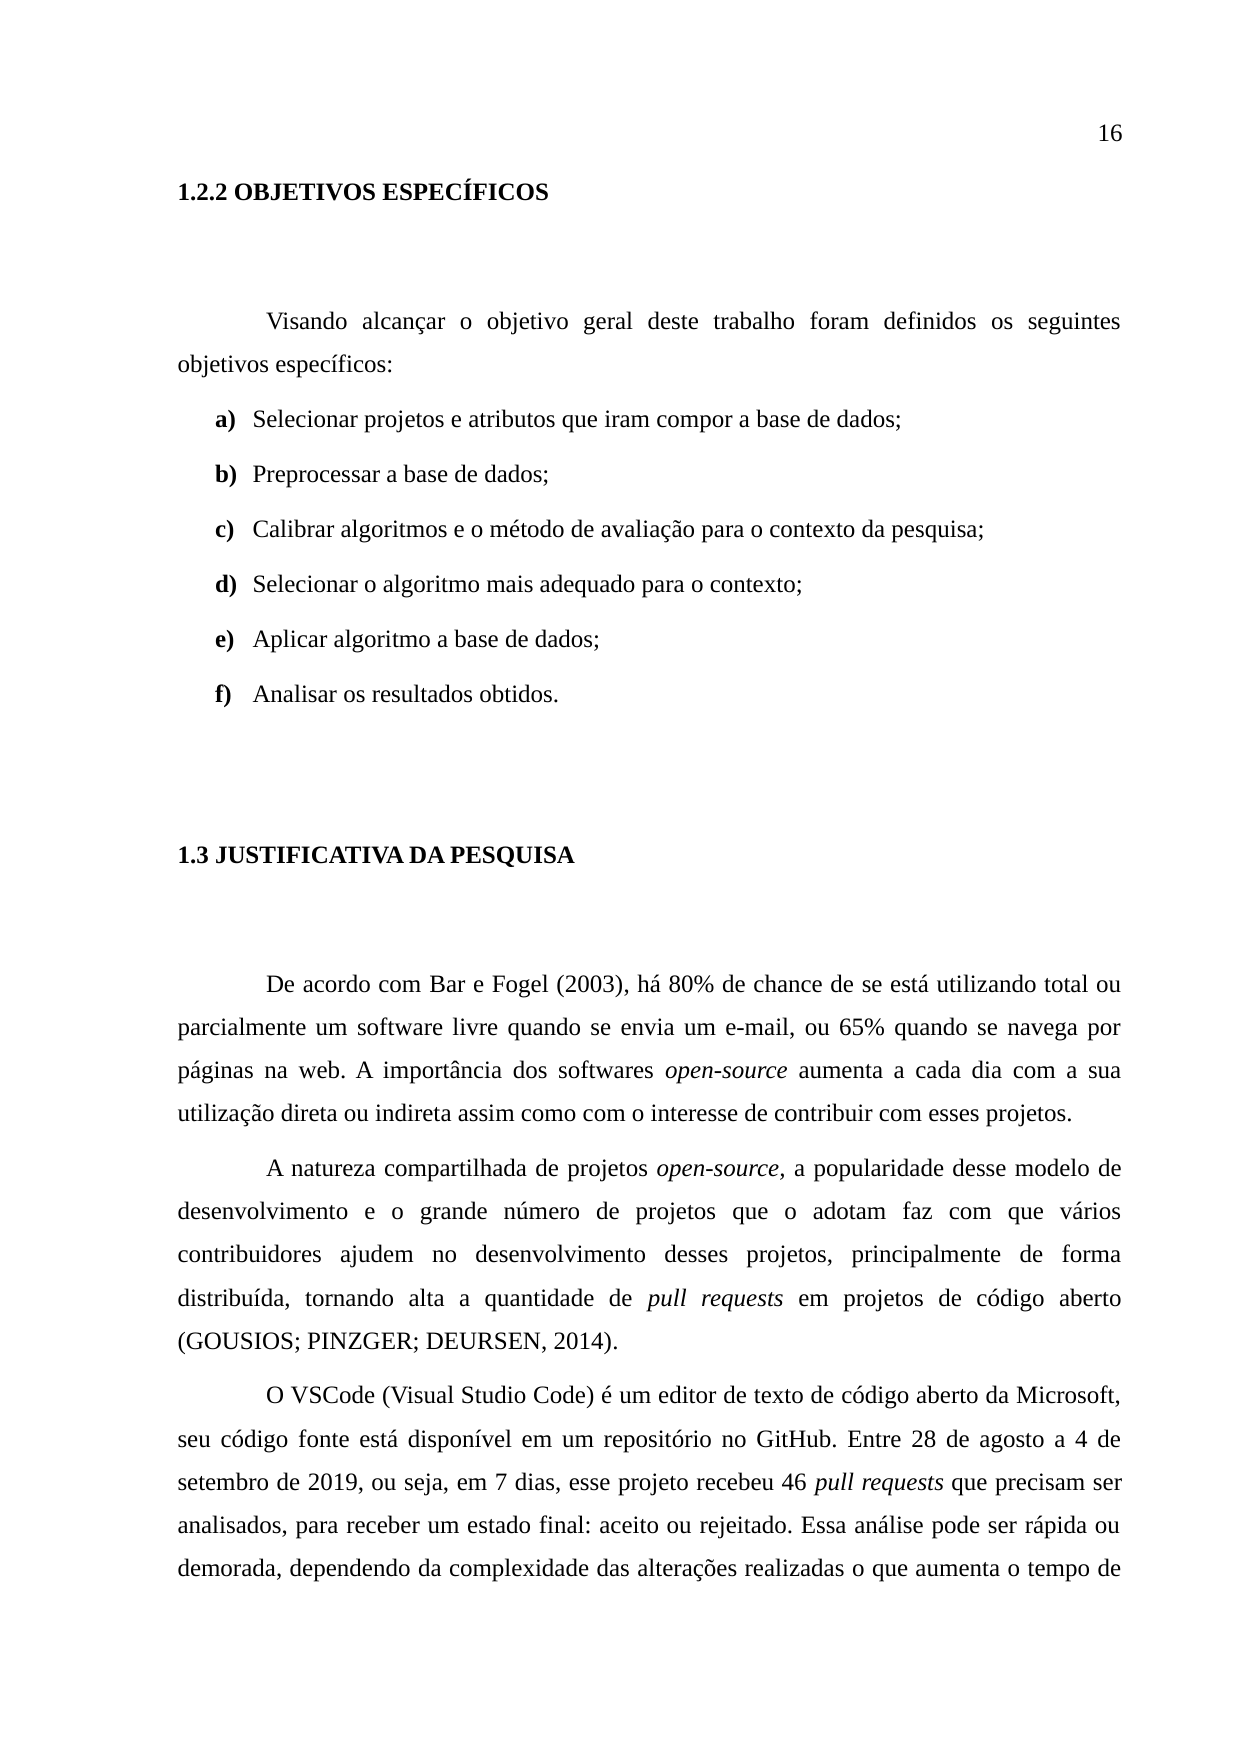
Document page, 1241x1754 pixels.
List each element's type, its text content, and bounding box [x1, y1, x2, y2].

text De acordo com Bar e Fogel (2003), há 80% de chance de se está utilizando total ou parcialmente um software livre quando se envia um e-mail, ou 65% quando se navega por páginas na web. A importância dos softwares open-source aumenta a cada dia com a sua utilização direta ou indireta assim como com o interesse de contribuir com esses projetos. [177, 969, 1122, 1127]
list Selecionar projetos e atributos que iram compor a base de dados; [215, 404, 1122, 433]
list Calibrar algoritmos e o método de avaliação para o contexto da pesquisa; [215, 514, 1122, 543]
text 1.2.2 Objetivos específicos [177, 177, 1122, 206]
list Analisar os resultados obtidos. [215, 679, 1122, 707]
text 1.3 Justificativa da pesquisa [177, 840, 1122, 869]
list Aplicar algoritmo a base de dados; [215, 624, 1122, 652]
text O VSCode (Visual Studio Code) é um editor de texto de código aberto da Microsoft, seu código fonte está disponível em um repositório no GitHub. Entre 28 de agosto a 4 de setembro de 2019, ou seja, em 7 dias, esse projeto recebeu 46 pull requests que precisam ser analisados, para receber um estado final: aceito ou rejeitado. Essa análise pode ser rápida ou demorada, dependendo da complexidade das alterações realizadas o que aumenta o tempo de [177, 1381, 1122, 1582]
list Selecionar o algoritmo mais adequado para o contexto; [215, 569, 1122, 598]
list Preprocessar a base de dados; [215, 459, 1122, 488]
text A natureza compartilhada de projetos open-source, a popularidade desse modelo de desenvolvimento e o grande número de projetos que o adotam faz com que vários contribuidores ajudem no desenvolvimento desses projetos, principalmente de forma distribuída, tornando alta a quantidade de pull requests em projetos de código aberto (GOUSIOS; PINZGER; DEURSEN, 2014). [177, 1153, 1122, 1354]
text Visando alcançar o objetivo geral deste trabalho foram definidos os seguintes objetivos específicos: [177, 306, 1122, 378]
